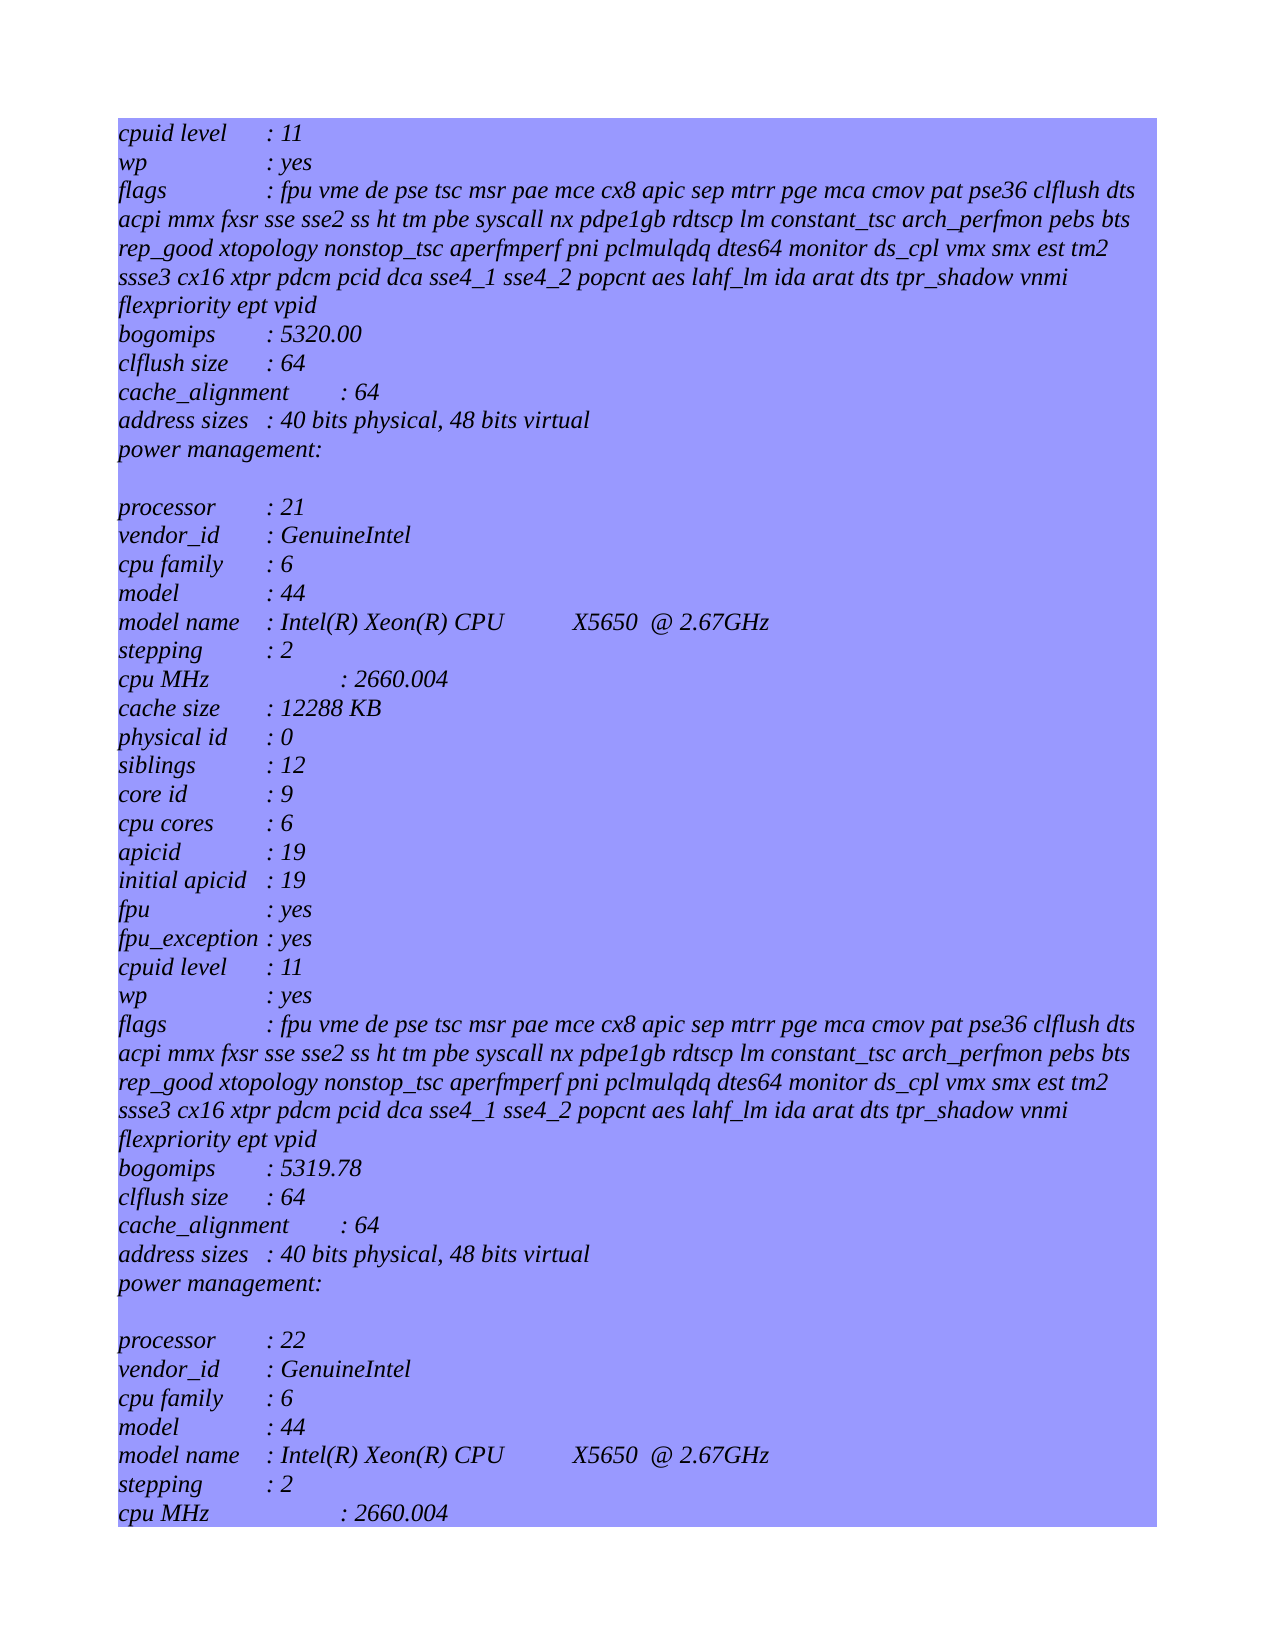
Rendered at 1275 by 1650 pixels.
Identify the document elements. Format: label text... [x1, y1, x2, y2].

text stepping : 2 [118, 1469, 1157, 1498]
text stepping : 2 [118, 636, 1157, 664]
text cpuid level : 11 [118, 118, 1157, 147]
text vendor_id : GenuineIntel [118, 521, 1157, 549]
text cache size : 12288 KB [118, 693, 1157, 722]
text power management: [118, 1268, 1157, 1297]
text model name : Intel(R) Xeon(R) CPU X5650 @ 2.67GHz [118, 607, 1157, 636]
text cpu MHz : 2660.004 [118, 1498, 1157, 1527]
text fpu : yes [118, 894, 1157, 923]
text fpu_exception : yes [118, 923, 1157, 952]
text apicid : 19 [118, 837, 1157, 866]
text processor : 21 [118, 492, 1157, 521]
text wp : yes [118, 981, 1157, 1009]
text model : 44 [118, 578, 1157, 607]
text flags : fpu vme de pse tsc msr pae mce cx8 apic sep mtrr pge mca cmov pat pse36 clflush dts acpi mmx fxsr sse sse2 ss ht tm pbe syscall nx pdpe1gb rdtscp lm constant_tsc arch_perfmon pebs bts rep_good xtopology nonstop_tsc aperfmperf pni pclmulqdq dtes64 monitor ds_cpl vmx smx est tm2 ssse3 cx16 xtpr pdcm pcid dca sse4_1 sse4_2 popcnt aes lahf_lm ida arat dts tpr_shadow vnmi flexpriority ept vpid [118, 176, 1157, 319]
text bogomips : 5320.00 [118, 319, 1157, 348]
text flags : fpu vme de pse tsc msr pae mce cx8 apic sep mtrr pge mca cmov pat pse36 clflush dts acpi mmx fxsr sse sse2 ss ht tm pbe syscall nx pdpe1gb rdtscp lm constant_tsc arch_perfmon pebs bts rep_good xtopology nonstop_tsc aperfmperf pni pclmulqdq dtes64 monitor ds_cpl vmx smx est tm2 ssse3 cx16 xtpr pdcm pcid dca sse4_1 sse4_2 popcnt aes lahf_lm ida arat dts tpr_shadow vnmi flexpriority ept vpid [118, 1009, 1157, 1153]
text processor : 22 [118, 1326, 1157, 1354]
text model name : Intel(R) Xeon(R) CPU X5650 @ 2.67GHz [118, 1441, 1157, 1469]
text vendor_id : GenuineIntel [118, 1354, 1157, 1383]
text clflush size : 64 [118, 348, 1157, 377]
text clflush size : 64 [118, 1182, 1157, 1211]
text cache_alignment : 64 [118, 377, 1157, 406]
text cpuid level : 11 [118, 952, 1157, 981]
text bogomips : 5319.78 [118, 1153, 1157, 1182]
text core id : 9 [118, 779, 1157, 808]
text cache_alignment : 64 [118, 1211, 1157, 1239]
text initial apicid : 19 [118, 866, 1157, 894]
text cpu family : 6 [118, 549, 1157, 578]
text address sizes : 40 bits physical, 48 bits virtual [118, 1239, 1157, 1268]
text cpu cores : 6 [118, 808, 1157, 837]
text cpu MHz : 2660.004 [118, 664, 1157, 693]
text physical id : 0 [118, 722, 1157, 751]
text siblings : 12 [118, 751, 1157, 779]
text wp : yes [118, 147, 1157, 176]
text address sizes : 40 bits physical, 48 bits virtual [118, 406, 1157, 434]
text power management: [118, 434, 1157, 463]
text cpu family : 6 [118, 1383, 1157, 1412]
text model : 44 [118, 1412, 1157, 1441]
